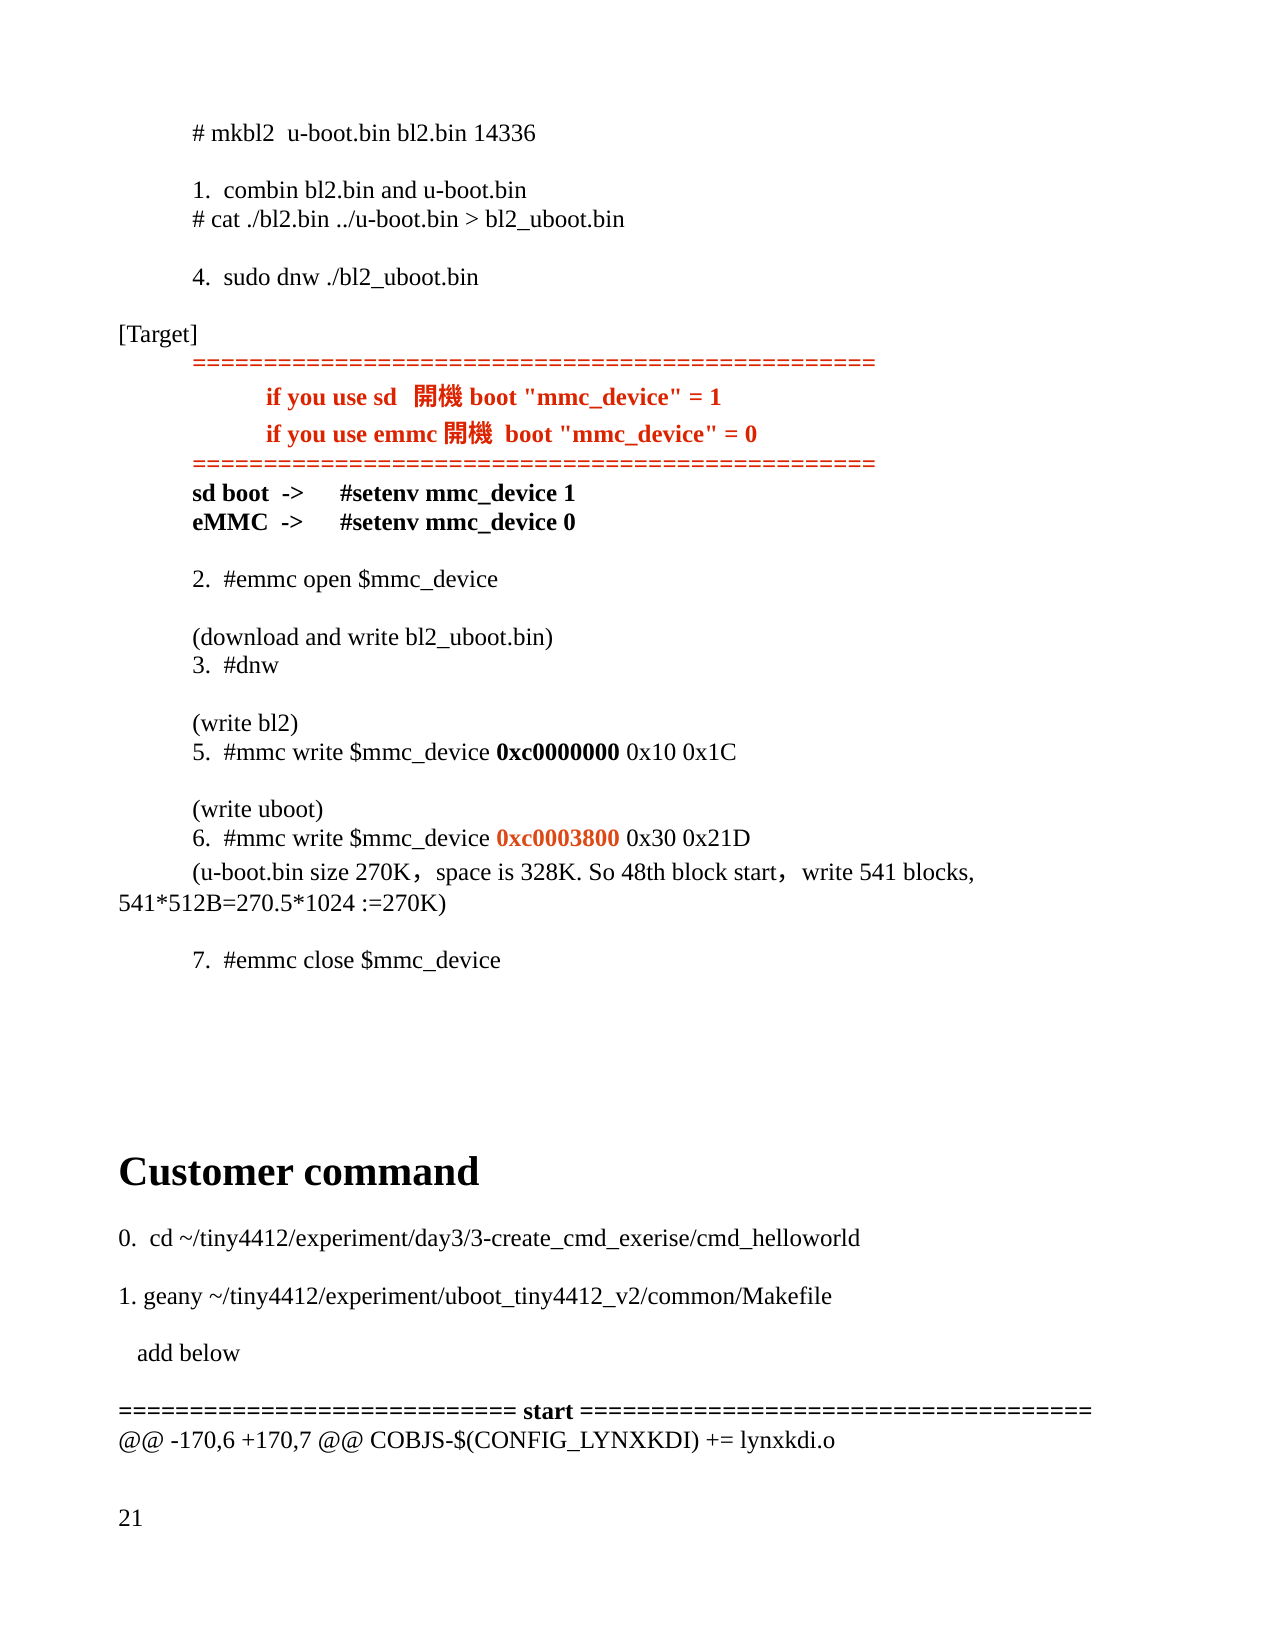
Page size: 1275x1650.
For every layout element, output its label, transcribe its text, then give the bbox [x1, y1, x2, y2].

text 4. sudo dnw ./bl2_uboot.bin [118, 262, 1157, 291]
text 1. geany ~/tiny4412/experiment/uboot_tiny4412_v2/common/Makefile [118, 1281, 1157, 1310]
text [Target] [118, 319, 1157, 348]
text 6. #mmc write $mmc_device 0xc0003800 0x30 0x21D [118, 823, 1157, 852]
text Customer command [118, 1147, 1157, 1195]
text @@ -170,6 +170,7 @@ COBJS-$(CONFIG_LYNXKDI) += lynxkdi.o [118, 1425, 1157, 1453]
text 5. #mmc write $mmc_device 0xc0000000 0x10 0x1C [118, 737, 1157, 766]
text 2. #emmc open $mmc_device [118, 564, 1157, 593]
text if you use sd 開機 boot "mmc_device" = 1 [118, 377, 1157, 413]
text (download and write bl2_uboot.bin) [118, 622, 1157, 651]
text 0. cd ~/tiny4412/experiment/day3/3-create_cmd_exerise/cmd_helloworld [118, 1223, 1157, 1252]
text add below [118, 1338, 1157, 1367]
text # cat ./bl2.bin ../u-boot.bin > bl2_uboot.bin [118, 204, 1157, 233]
text (write uboot) [118, 794, 1157, 823]
text if you use emmc 開機 boot "mmc_device" = 0 [118, 413, 1157, 449]
text (write bl2) [118, 708, 1157, 737]
text ================================================ [118, 348, 1157, 377]
text 7. #emmc close $mmc_device [118, 946, 1157, 974]
text ============================ start ==================================== [118, 1396, 1157, 1425]
text (u-boot.bin size 270K，space is 328K. So 48th block start，write 541 blocks, 541*512B=270.5*1024 :=270K) [118, 852, 1157, 917]
text sd boot -> #setenv mmc_device 1 [118, 478, 1157, 507]
text 3. #dnw [118, 651, 1157, 679]
text # mkbl2 u-boot.bin bl2.bin 14336 [118, 118, 1157, 147]
text ================================================ [118, 449, 1157, 478]
text 1. combin bl2.bin and u-boot.bin [118, 176, 1157, 204]
text eMMC -> #setenv mmc_device 0 [118, 507, 1157, 536]
